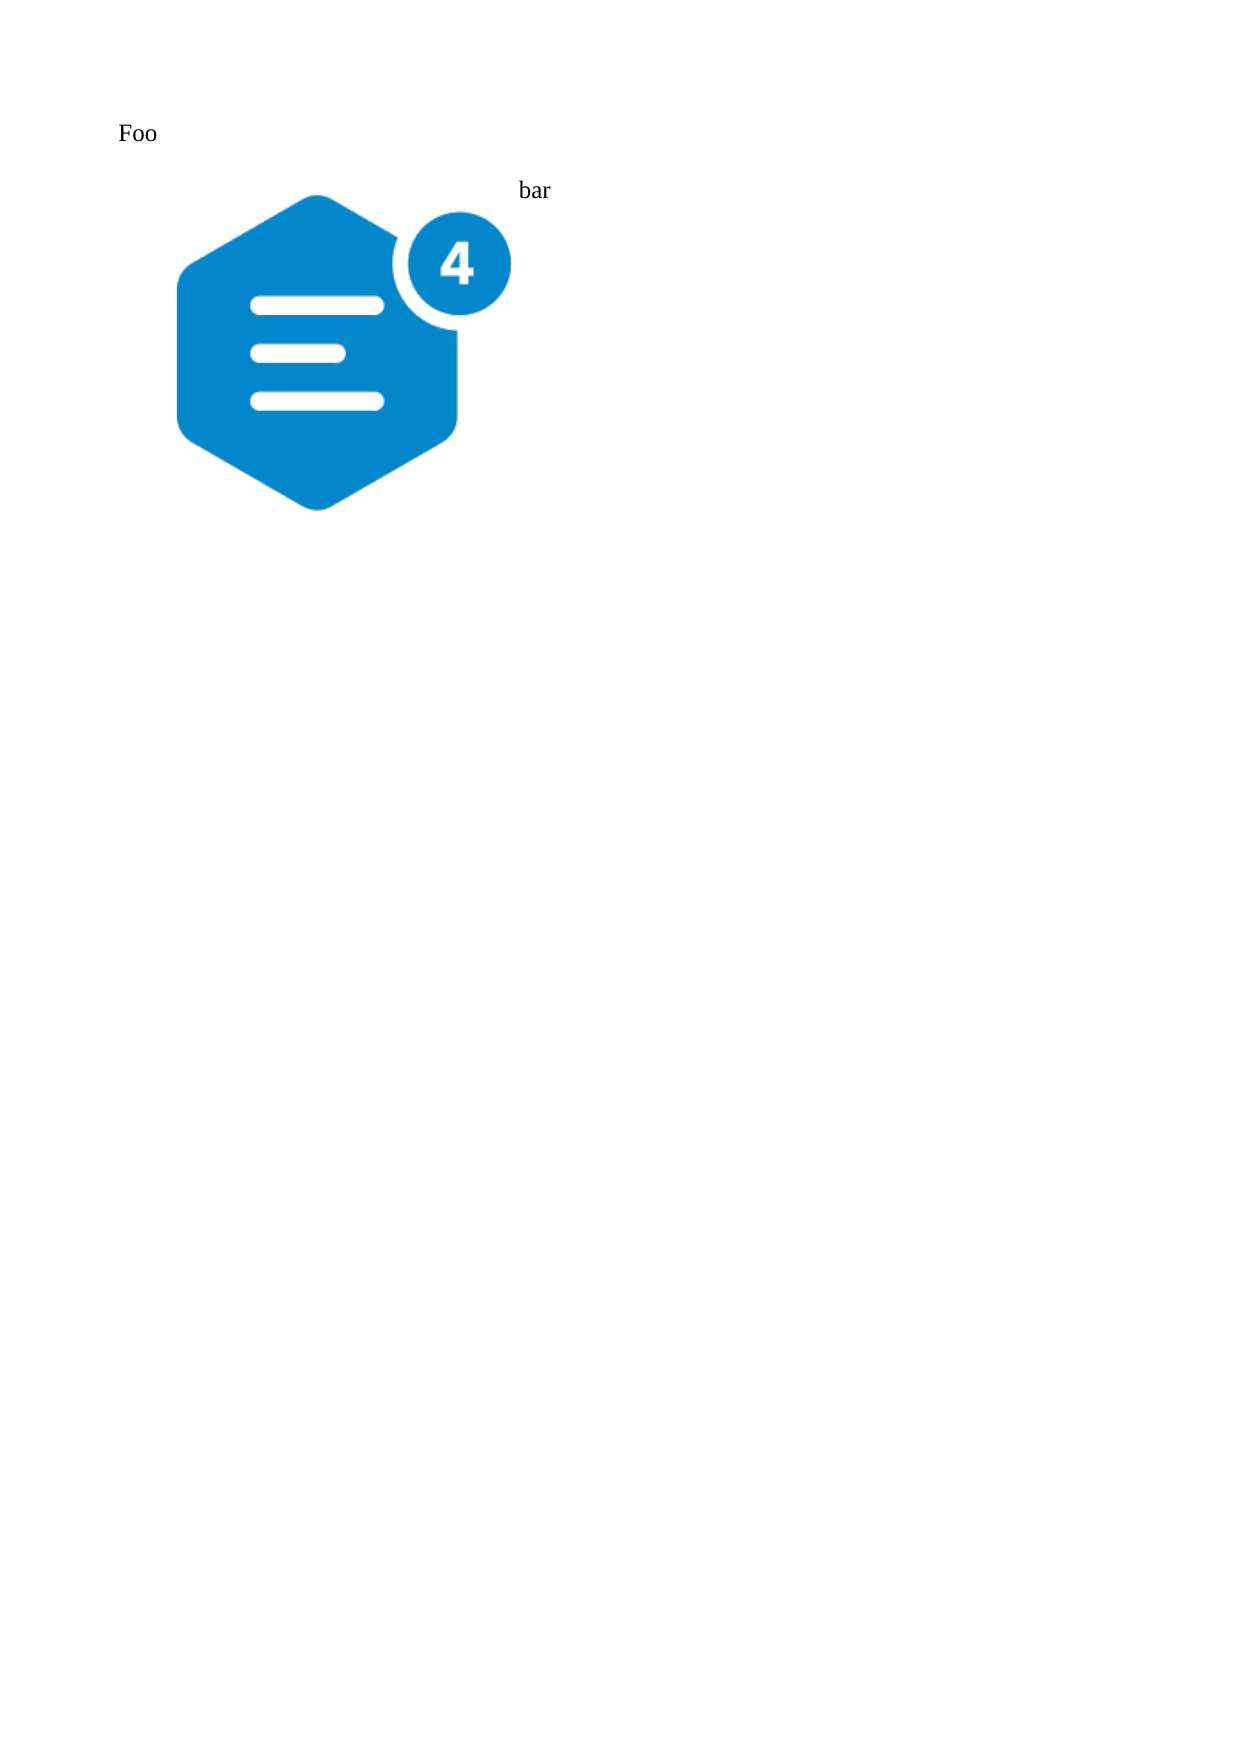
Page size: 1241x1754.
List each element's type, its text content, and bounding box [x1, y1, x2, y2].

text bar [519, 176, 1122, 204]
picture [120, 153, 519, 552]
text Foo [118, 118, 1122, 147]
